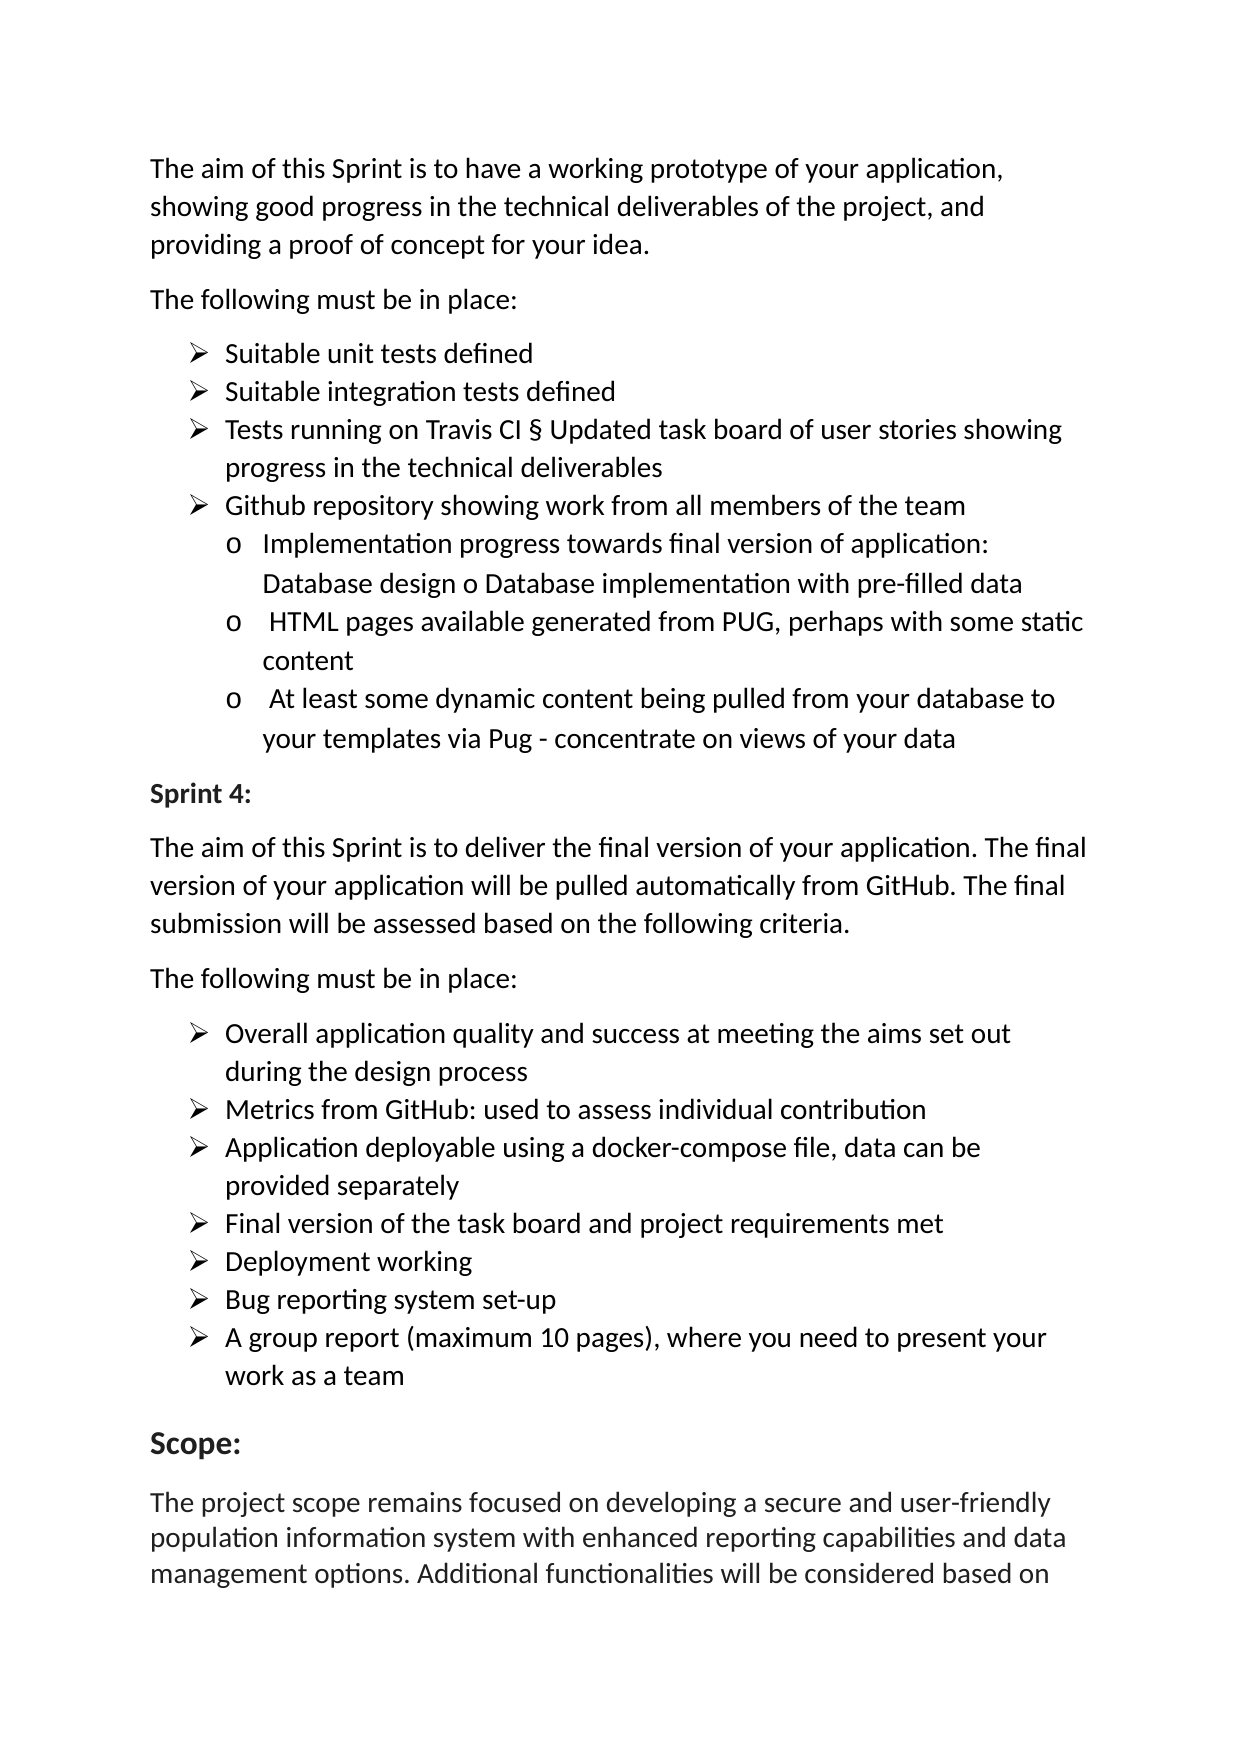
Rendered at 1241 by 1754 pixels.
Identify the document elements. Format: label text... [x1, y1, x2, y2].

list Suitable integration tests defined [187, 373, 1090, 409]
list Github repository showing work from all members of the team [187, 487, 1090, 523]
text The project scope remains focused on developing a secure and user-friendly population information system with enhanced reporting capabilities and data management options. Additional functionalities will be considered based on [150, 1484, 1090, 1591]
list Final version of the task board and project requirements met [187, 1205, 1090, 1241]
text The aim of this Sprint is to deliver the final version of your application. The final version of your application will be pulled automatically from GitHub. The final submission will be assessed based on the following criteria. [150, 829, 1090, 941]
list Tests running on Travis CI § Updated task board of user stories showing progress in the technical deliverables [187, 411, 1090, 485]
list Bug reporting system set-up [187, 1281, 1090, 1317]
list HTML pages available generated from PUG, perhaps with some static content [225, 603, 1090, 678]
list At least some dynamic content being pulled from your database to your templates via Pug - concentrate on views of your data [225, 681, 1090, 756]
text Scope: [150, 1422, 1090, 1463]
list Application deployable using a docker-compose file, data can be provided separately [187, 1129, 1090, 1202]
list Metrics from GitHub: used to assess individual contribution [187, 1091, 1090, 1126]
list Deployment working [187, 1243, 1090, 1278]
text The aim of this Sprint is to have a working prototype of your application, showing good progress in the technical deliverables of the project, and providing a proof of concept for your idea. [150, 150, 1090, 262]
list Overall application quality and success at meeting the aims set out during the design process [187, 1015, 1090, 1088]
text Sprint 4: [150, 775, 1090, 810]
list Suitable unit tests defined [187, 335, 1090, 371]
list Implementation progress towards final version of application: Database design o Database implementation with pre-filled data [225, 526, 1090, 601]
text The following must be in place: [150, 281, 1090, 316]
text The following must be in place: [150, 960, 1090, 996]
list A group report (maximum 10 pages), where you need to present your work as a team [187, 1319, 1090, 1393]
